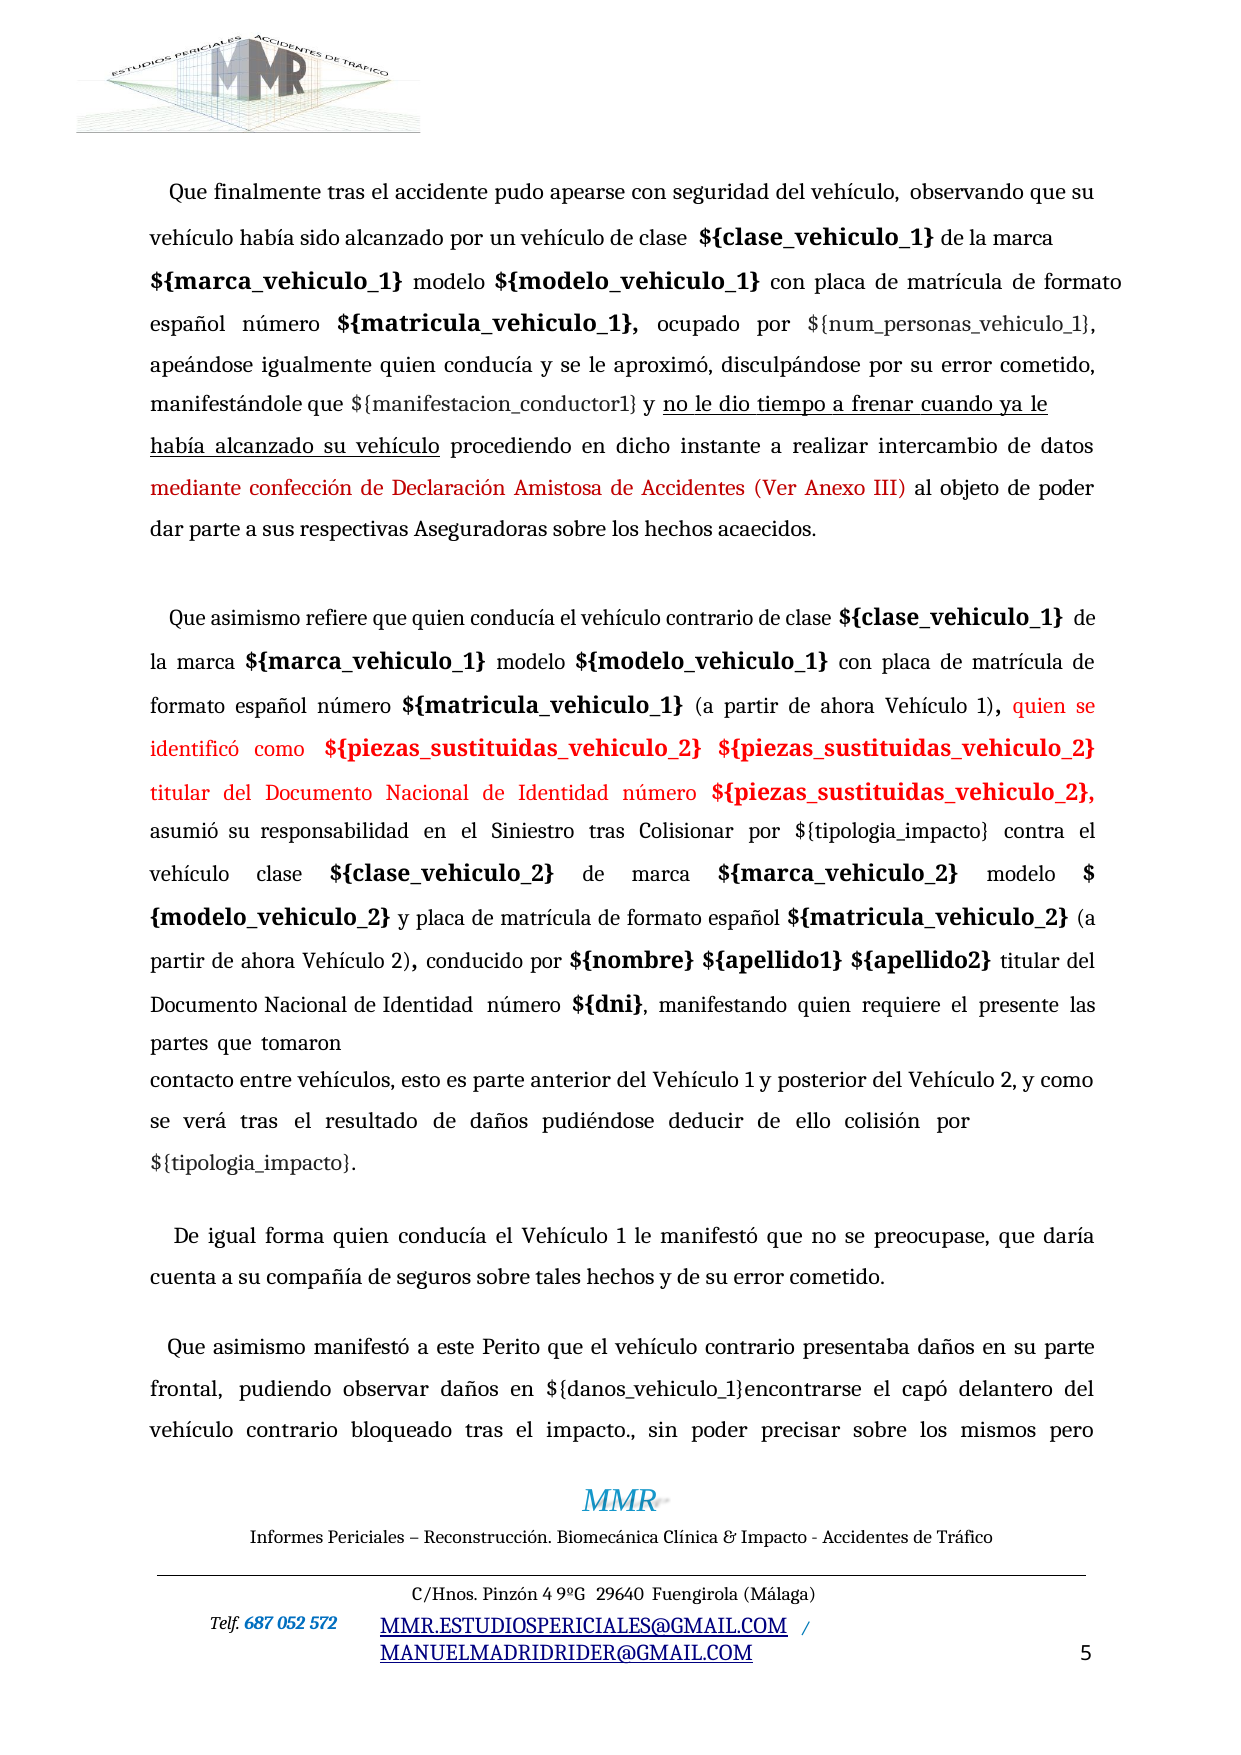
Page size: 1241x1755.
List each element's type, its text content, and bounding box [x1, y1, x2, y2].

text Que asimismo manifestó a este Perito que el vehículo contrario presentaba daños en su parte frontal, pudiendo observar daños en ${danos_vehiculo_1}encontrarse el capó delantero del vehículo contrario bloqueado tras el impacto., sin poder precisar sobre los mismos pero [150, 1334, 1095, 1443]
text español número ${matricula_vehiculo_1}, ocupado por ${num_personas_vehiculo_1}, apeándose igualmente quien conducía y se le aproximó, disculpándose por su error cometido, manifestándole que ${manifestacion_conductor1} y no le dio tiempo a frenar cuando ya le [150, 307, 1095, 418]
text había alcanzado su vehículo procediendo en dicho instante a realizar intercambio de datos mediante confección de Declaración Amistosa de Accidentes (Ver Anexo III) al objeto de poder dar parte a sus respectivas Aseguradoras sobre los hechos acaecidos. [150, 433, 1095, 542]
text ${tipologia_impacto}. [150, 1149, 1152, 1176]
text Que finalmente tras el accidente pudo apearse con seguridad del vehículo, observando que su vehículo había sido alcanzado por un vehículo de clase ${clase_vehiculo_1} de la marca [150, 178, 1095, 252]
text De igual forma quien conducía el Vehículo 1 le manifestó que no se preocupase, que daría cuenta a su compañía de seguros sobre tales hechos y de su error cometido. [150, 1222, 1095, 1290]
text ${marca_vehiculo_1} modelo ${modelo_vehiculo_1} con placa de matrícula de formato [150, 267, 1152, 295]
text Que asimismo refiere que quien conducía el vehículo contrario de clase ${clase_vehiculo_1} de la marca ${marca_vehiculo_1} modelo ${modelo_vehiculo_1} con placa de matrícula de formato español número ${matricula_vehiculo_1} (a partir de ahora Vehículo 1), quien se identificó como ${piezas_sustituidas_vehiculo_2} ${piezas_sustituidas_vehiculo_2} titular del Documento Nacional de Identidad número ${piezas_sustituidas_vehiculo_2}, asumió su responsabilidad en el Siniestro tras Colisionar por ${tipologia_impacto} contra el vehículo clase ${clase_vehiculo_2} de marca ${marca_vehiculo_2} modelo ${modelo_vehiculo_2} y placa de matrícula de formato español ${matricula_vehiculo_2} (a partir de ahora Vehículo 2), conducido por ${nombre} ${apellido1} ${apellido2} titular del Documento Nacional de Identidad número ${dni}, manifestando quien requiere el presente las partes que tomaron [150, 601, 1095, 1056]
text contacto entre vehículos, esto es parte anterior del Vehículo 1 y posterior del Vehículo 2, y como se verá tras el resultado de daños pudiéndose deducir de ello colisión por [150, 1067, 1096, 1134]
